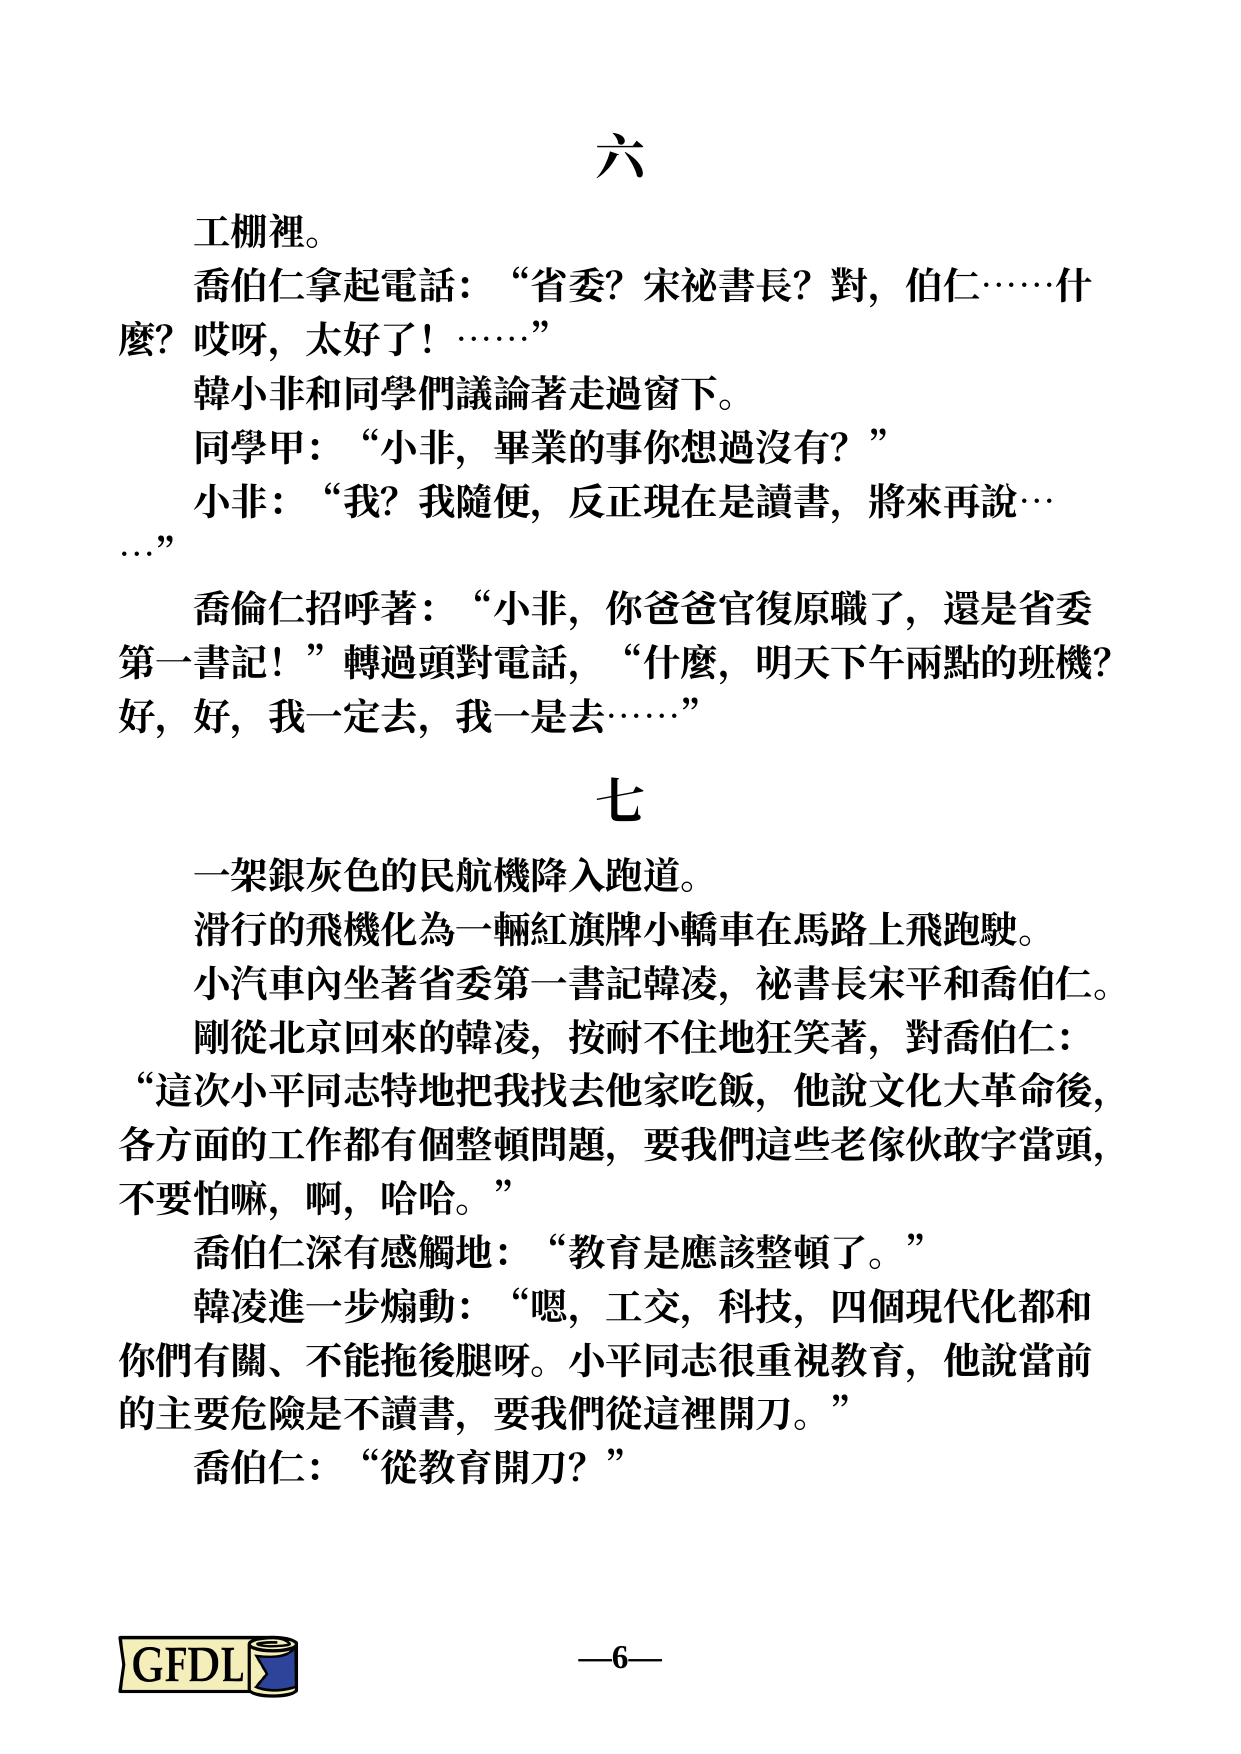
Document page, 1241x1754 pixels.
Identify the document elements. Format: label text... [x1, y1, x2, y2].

text 小汽車內坐著省委第一書記韓凌，祕書長宋平和喬伯仁。 [118, 954, 1122, 1008]
text 同學甲：“小非，畢業的事你想過沒有？” [118, 418, 1122, 472]
text 韓凌進一步煽動：“嗯，工交，科技，四個現代化都和你們有關、不能拖後腿呀。小平同志很重視教育，他說當前的主要危險是不讀書，要我們從這裡開刀。” [118, 1277, 1122, 1439]
text 喬伯仁：“從教育開刀？” [118, 1439, 1122, 1492]
text 韓小非和同學們議論著走過窗下。 [118, 364, 1122, 418]
text 一架銀灰色的民航機降入跑道。 [118, 846, 1122, 900]
subtitle 七 [118, 762, 1122, 834]
picture [117, 1635, 299, 1698]
text 喬伯仁拿起電話：“省委？宋祕書長？對，伯仁……什麼？哎呀，太好了！……” [118, 256, 1122, 364]
text 喬倫仁招呼著：“小非，你爸爸官復原職了，還是省委第一書記！”轉過頭對電話，“什麼，明天下午兩點的班機？好，好，我一定去，我一是去……” [118, 579, 1122, 741]
subtitle 六 [118, 118, 1122, 190]
text 剛從北京回來的韓凌，按耐不住地狂笑著，對喬伯仁：“這次小平同志特地把我找去他家吃飯，他說文化大革命後，各方面的工作都有個整頓問題，要我們這些老傢伙敢字當頭，不要怕嘛，啊，哈哈。” [118, 1008, 1122, 1223]
text 小非：“我？我隨便，反正現在是讀書，將來再說……” [118, 472, 1122, 579]
text 喬伯仁深有感觸地：“教育是應該整頓了。” [118, 1223, 1122, 1277]
text 滑行的飛機化為一輛紅旗牌小轎車在馬路上飛跑駛。 [118, 900, 1122, 954]
text 工棚裡。 [118, 202, 1122, 256]
